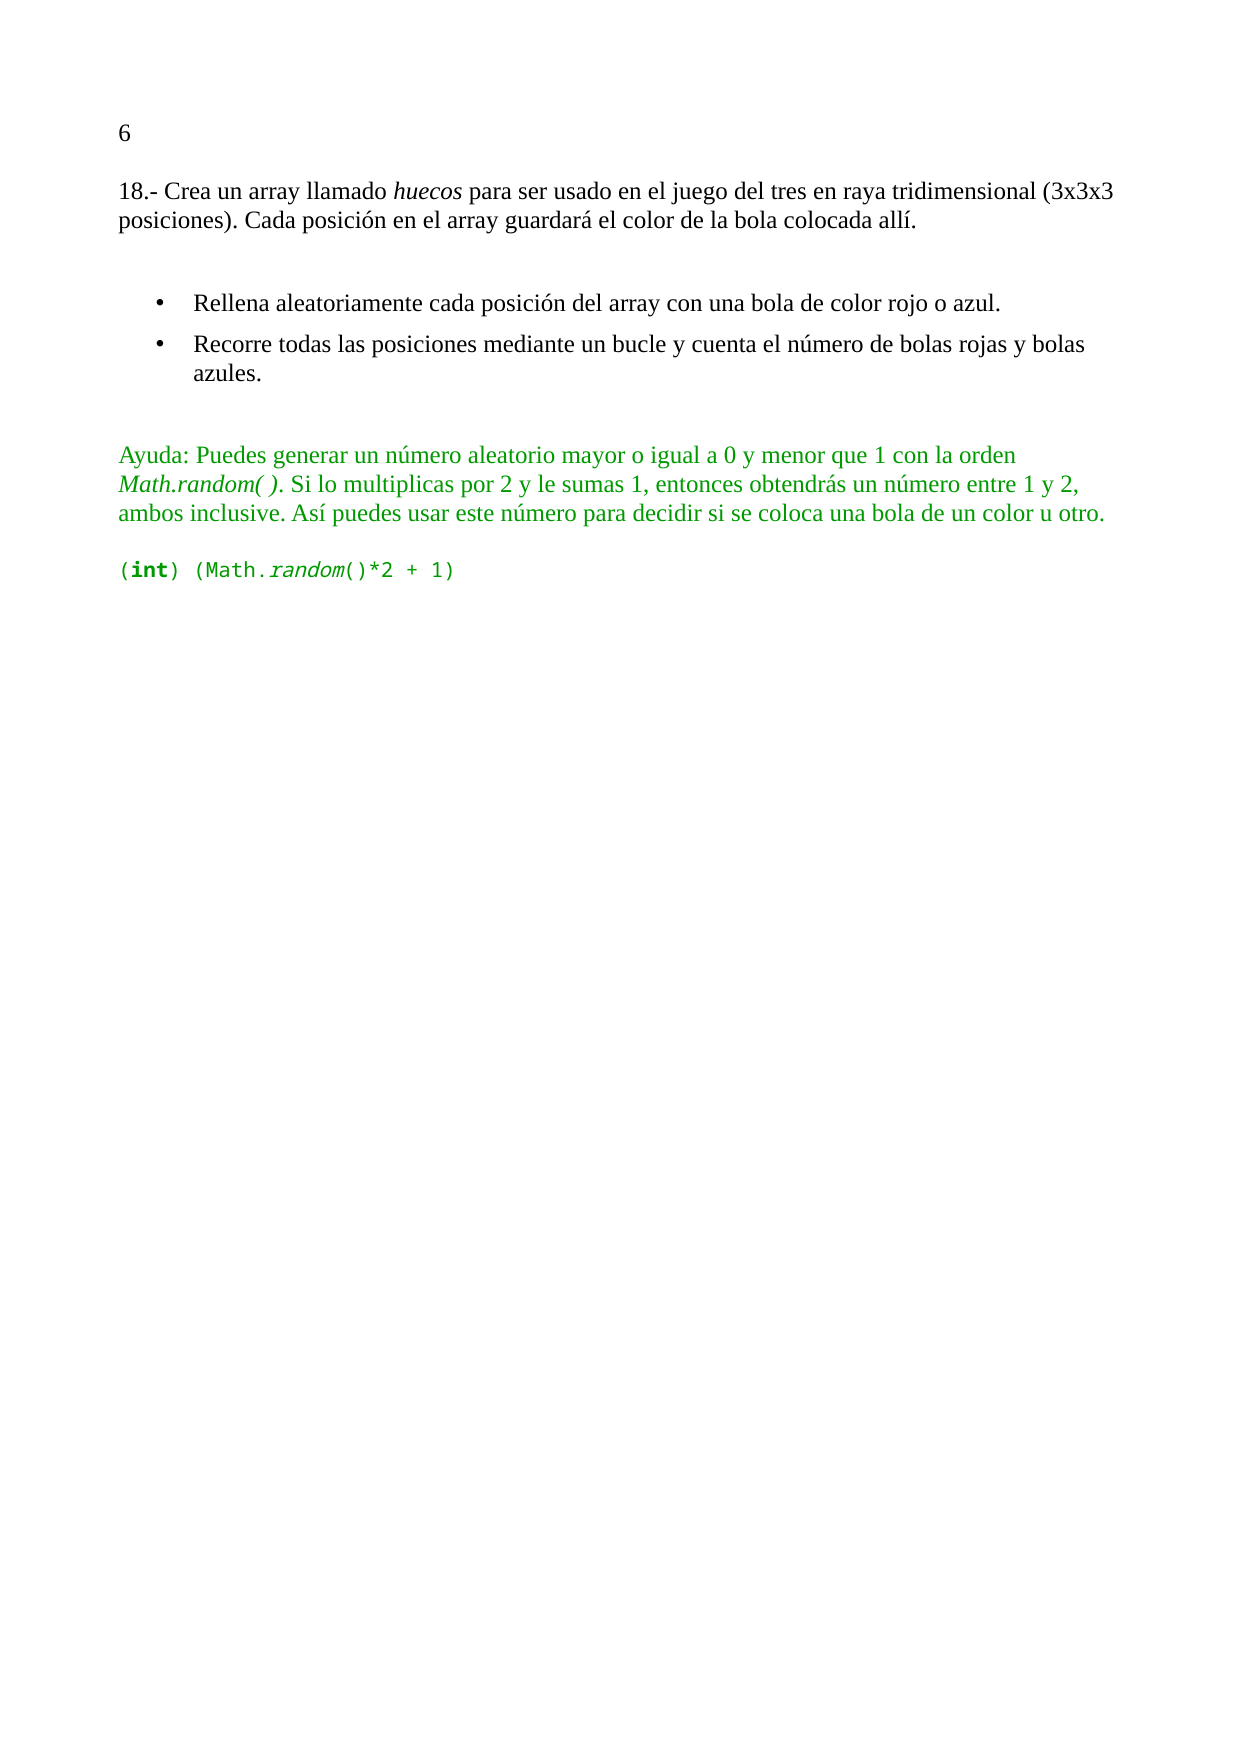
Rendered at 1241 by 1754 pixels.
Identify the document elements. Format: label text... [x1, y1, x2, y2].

text 18.- Crea un array llamado huecos para ser usado en el juego del tres en raya tridimensional (3x3x3 posiciones). Cada posición en el array guardará el color de la bola colocada allí. [118, 176, 1122, 234]
text (int) (Math.random()*2 + 1) [118, 555, 1122, 583]
list Recorre todas las posiciones mediante un bucle y cuenta el número de bolas rojas y bolas azules. [156, 329, 1122, 386]
text Ayuda: Puedes generar un número aleatorio mayor o igual a 0 y menor que 1 con la orden Math.random( ). Si lo multiplicas por 2 y le sumas 1, entonces obtendrás un número entre 1 y 2, ambos inclusive. Así puedes usar este número para decidir si se coloca una bola de un color u otro. [118, 440, 1122, 526]
list Rellena aleatoriamente cada posición del array con una bola de color rojo o azul. [156, 288, 1122, 316]
